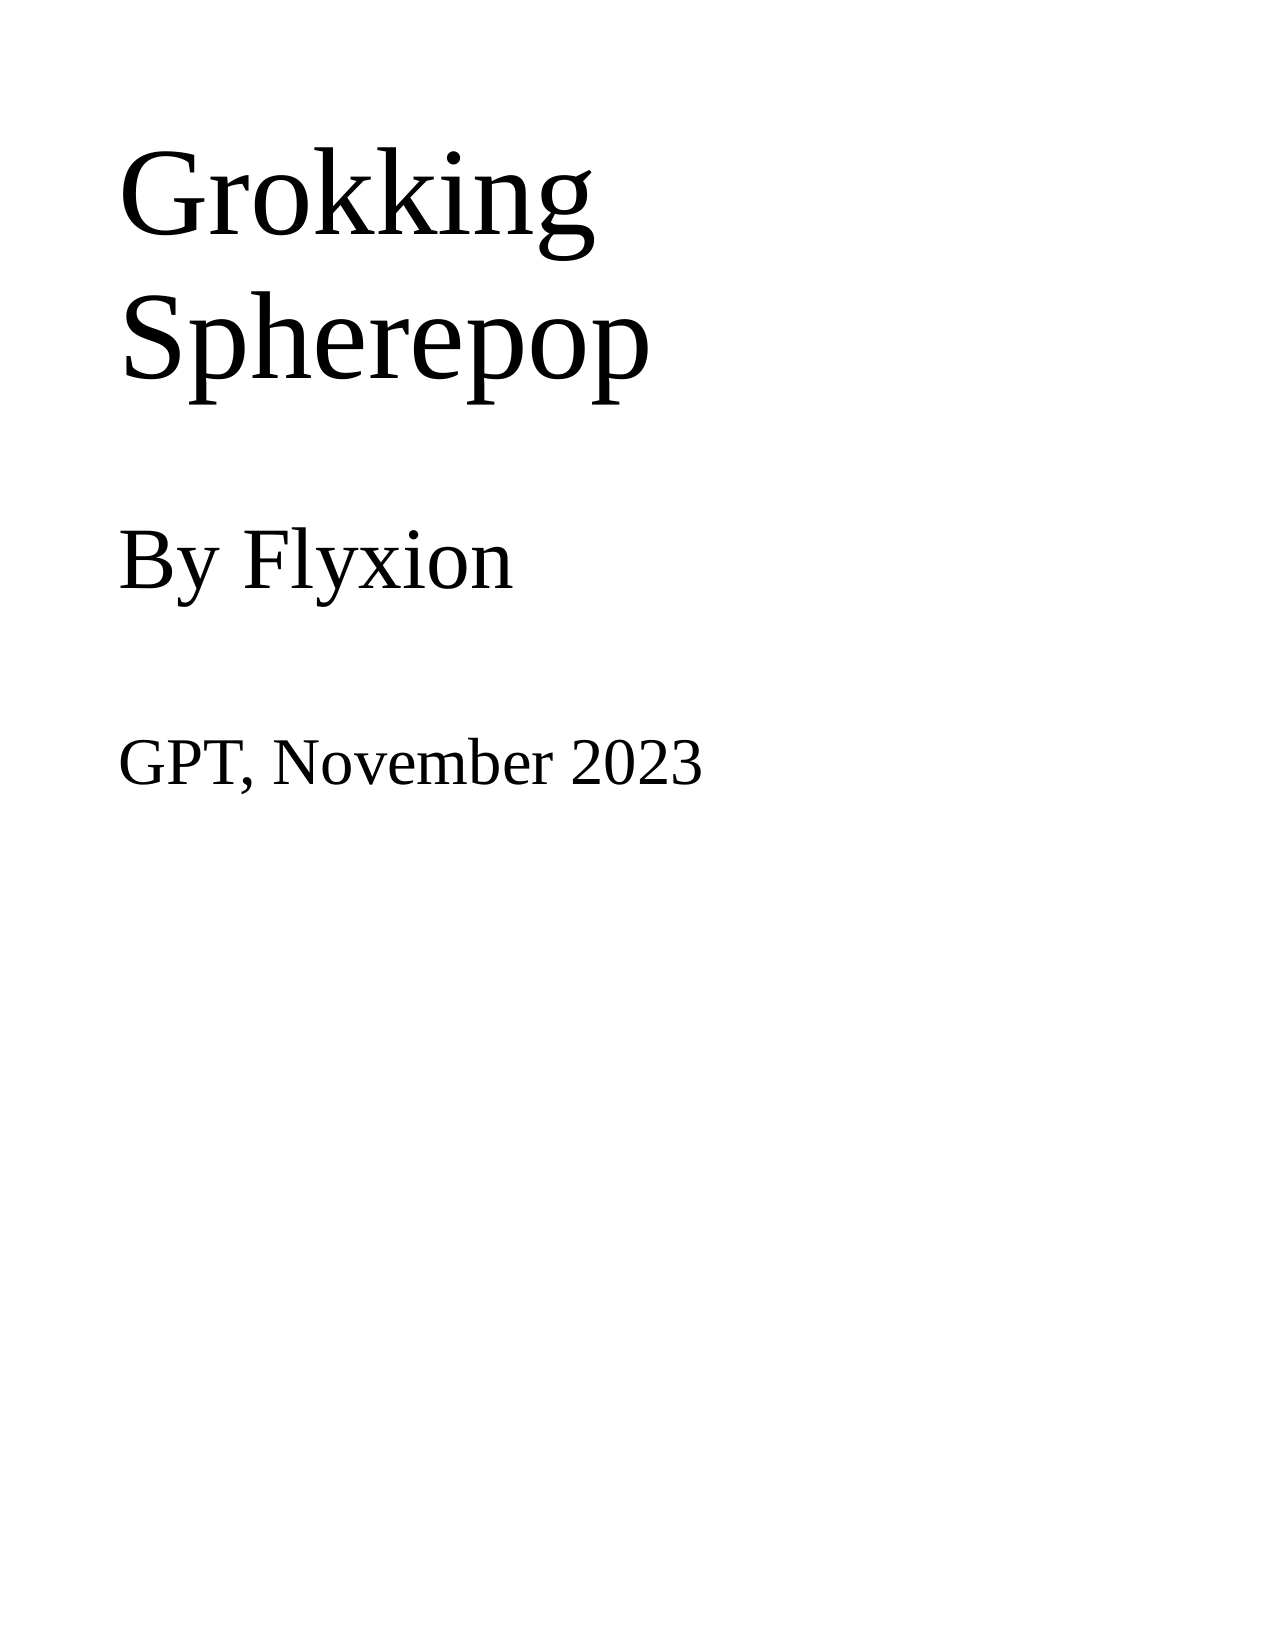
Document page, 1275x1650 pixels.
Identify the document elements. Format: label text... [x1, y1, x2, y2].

text Grokking Spherepop [118, 118, 1157, 406]
text By Flyxion [118, 506, 1157, 607]
text GPT, November 2023 [118, 722, 1157, 798]
